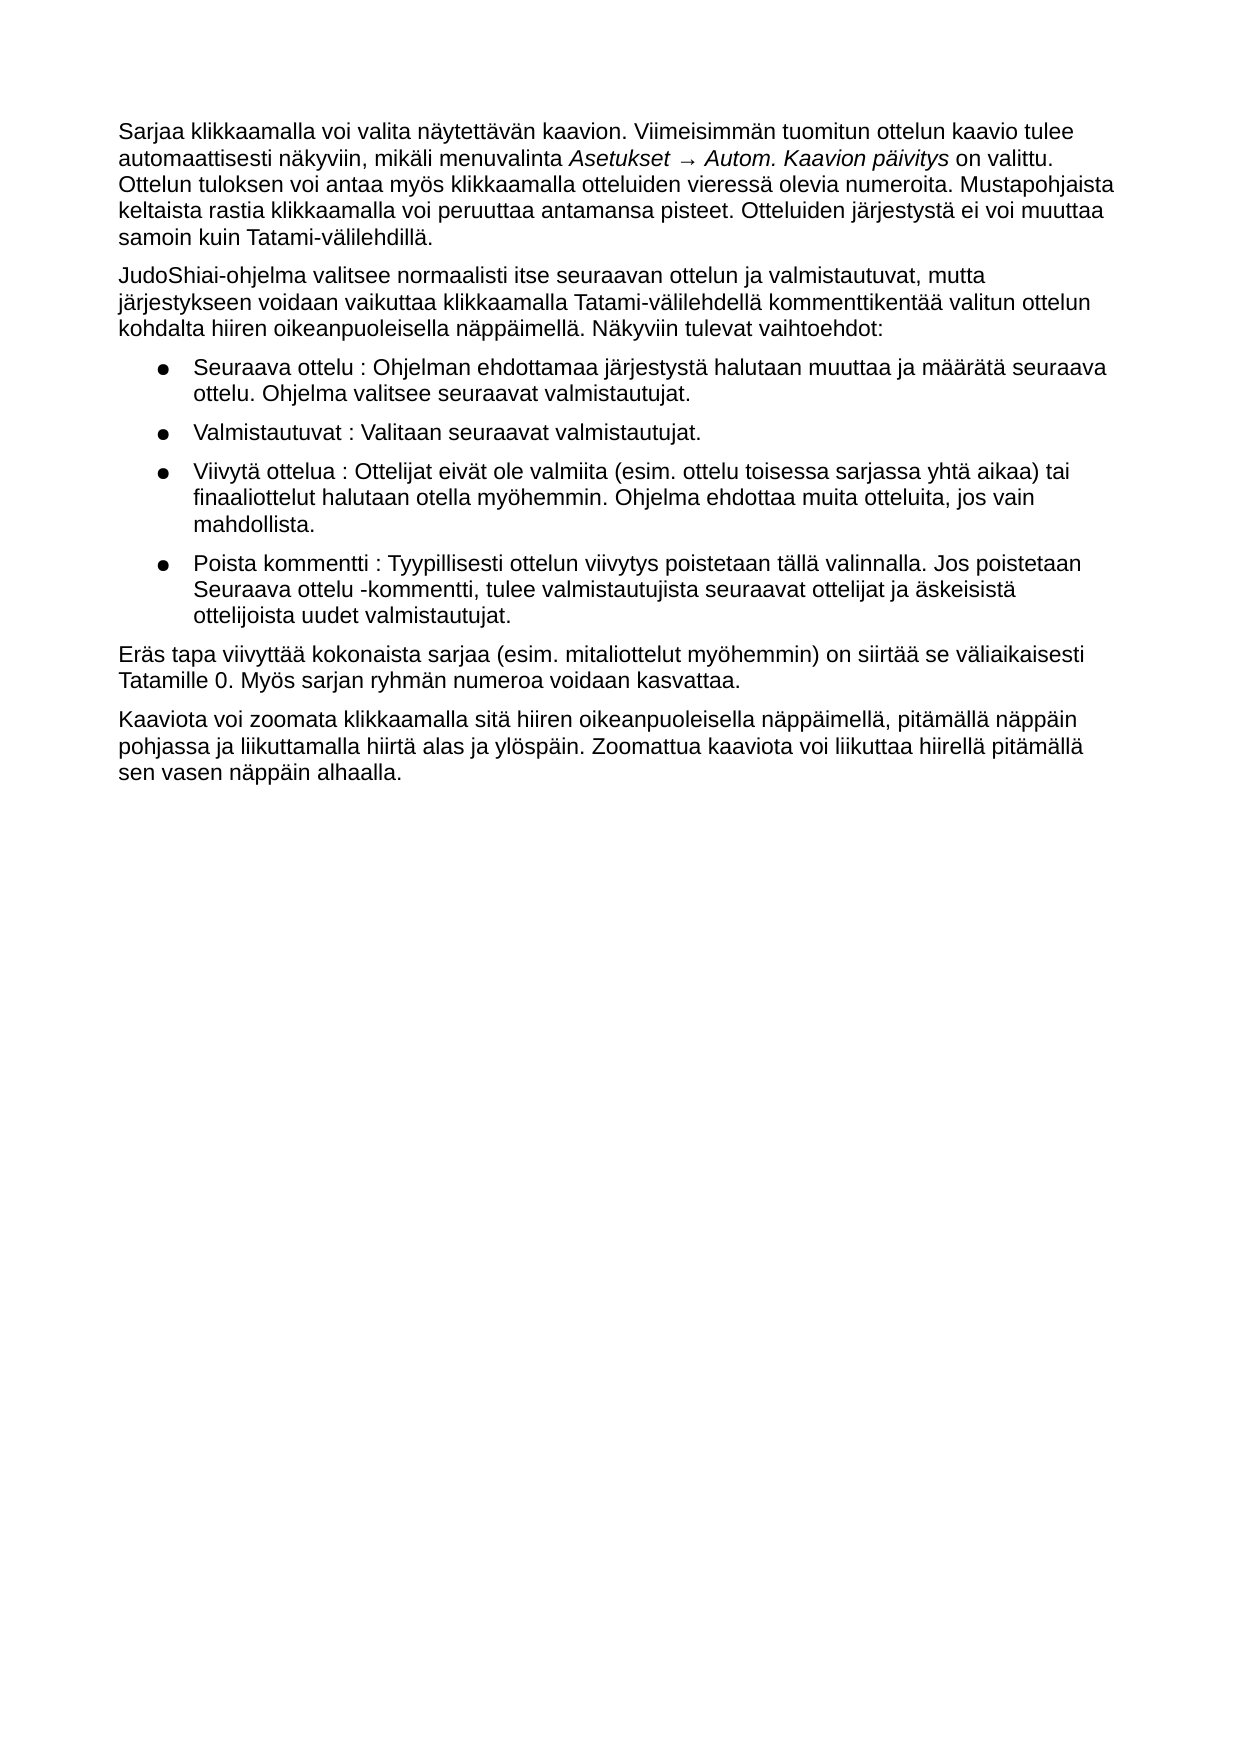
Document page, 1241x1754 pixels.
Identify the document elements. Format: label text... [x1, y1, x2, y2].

text JudoShiai-ohjelma valitsee normaalisti itse seuraavan ottelun ja valmistautuvat, mutta järjestykseen voidaan vaikuttaa klikkaamalla Tatami-välilehdellä kommenttikentää valitun ottelun kohdalta hiiren oikeanpuoleisella näppäimellä. Näkyviin tulevat vaihtoehdot: [118, 262, 1122, 341]
list Viivytä ottelua : Ottelijat eivät ole valmiita (esim. ottelu toisessa sarjassa yhtä aikaa) tai finaaliottelut halutaan otella myöhemmin. Ohjelma ehdottaa muita otteluita, jos vain mahdollista. [156, 458, 1122, 537]
text Sarjaa klikkaamalla voi valita näytettävän kaavion. Viimeisimmän tuomitun ottelun kaavio tulee automaattisesti näkyviin, mikäli menuvalinta Asetukset → Autom. Kaavion päivitys on valittu. Ottelun tuloksen voi antaa myös klikkaamalla otteluiden vieressä olevia numeroita. Mustapohjaista keltaista rastia klikkaamalla voi peruuttaa antamansa pisteet. Otteluiden järjestystä ei voi muuttaa samoin kuin Tatami-välilehdillä. [118, 118, 1122, 250]
list Poista kommentti : Tyypillisesti ottelun viivytys poistetaan tällä valinnalla. Jos poistetaan Seuraava ottelu -kommentti, tulee valmistautujista seuraavat ottelijat ja äskeisistä ottelijoista uudet valmistautujat. [156, 549, 1122, 629]
list Valmistautuvat : Valitaan seuraavat valmistautujat. [156, 419, 1122, 446]
text Kaaviota voi zoomata klikkaamalla sitä hiiren oikeanpuoleisella näppäimellä, pitämällä näppäin pohjassa ja liikuttamalla hiirtä alas ja ylöspäin. Zoomattua kaaviota voi liikuttaa hiirellä pitämällä sen vasen näppäin alhaalla. [118, 706, 1122, 785]
text Eräs tapa viivyttää kokonaista sarjaa (esim. mitaliottelut myöhemmin) on siirtää se väliaikaisesti Tatamille 0. Myös sarjan ryhmän numeroa voidaan kasvattaa. [118, 641, 1122, 694]
list Seuraava ottelu : Ohjelman ehdottamaa järjestystä halutaan muuttaa ja määrätä seuraava ottelu. Ohjelma valitsee seuraavat valmistautujat. [156, 354, 1122, 407]
